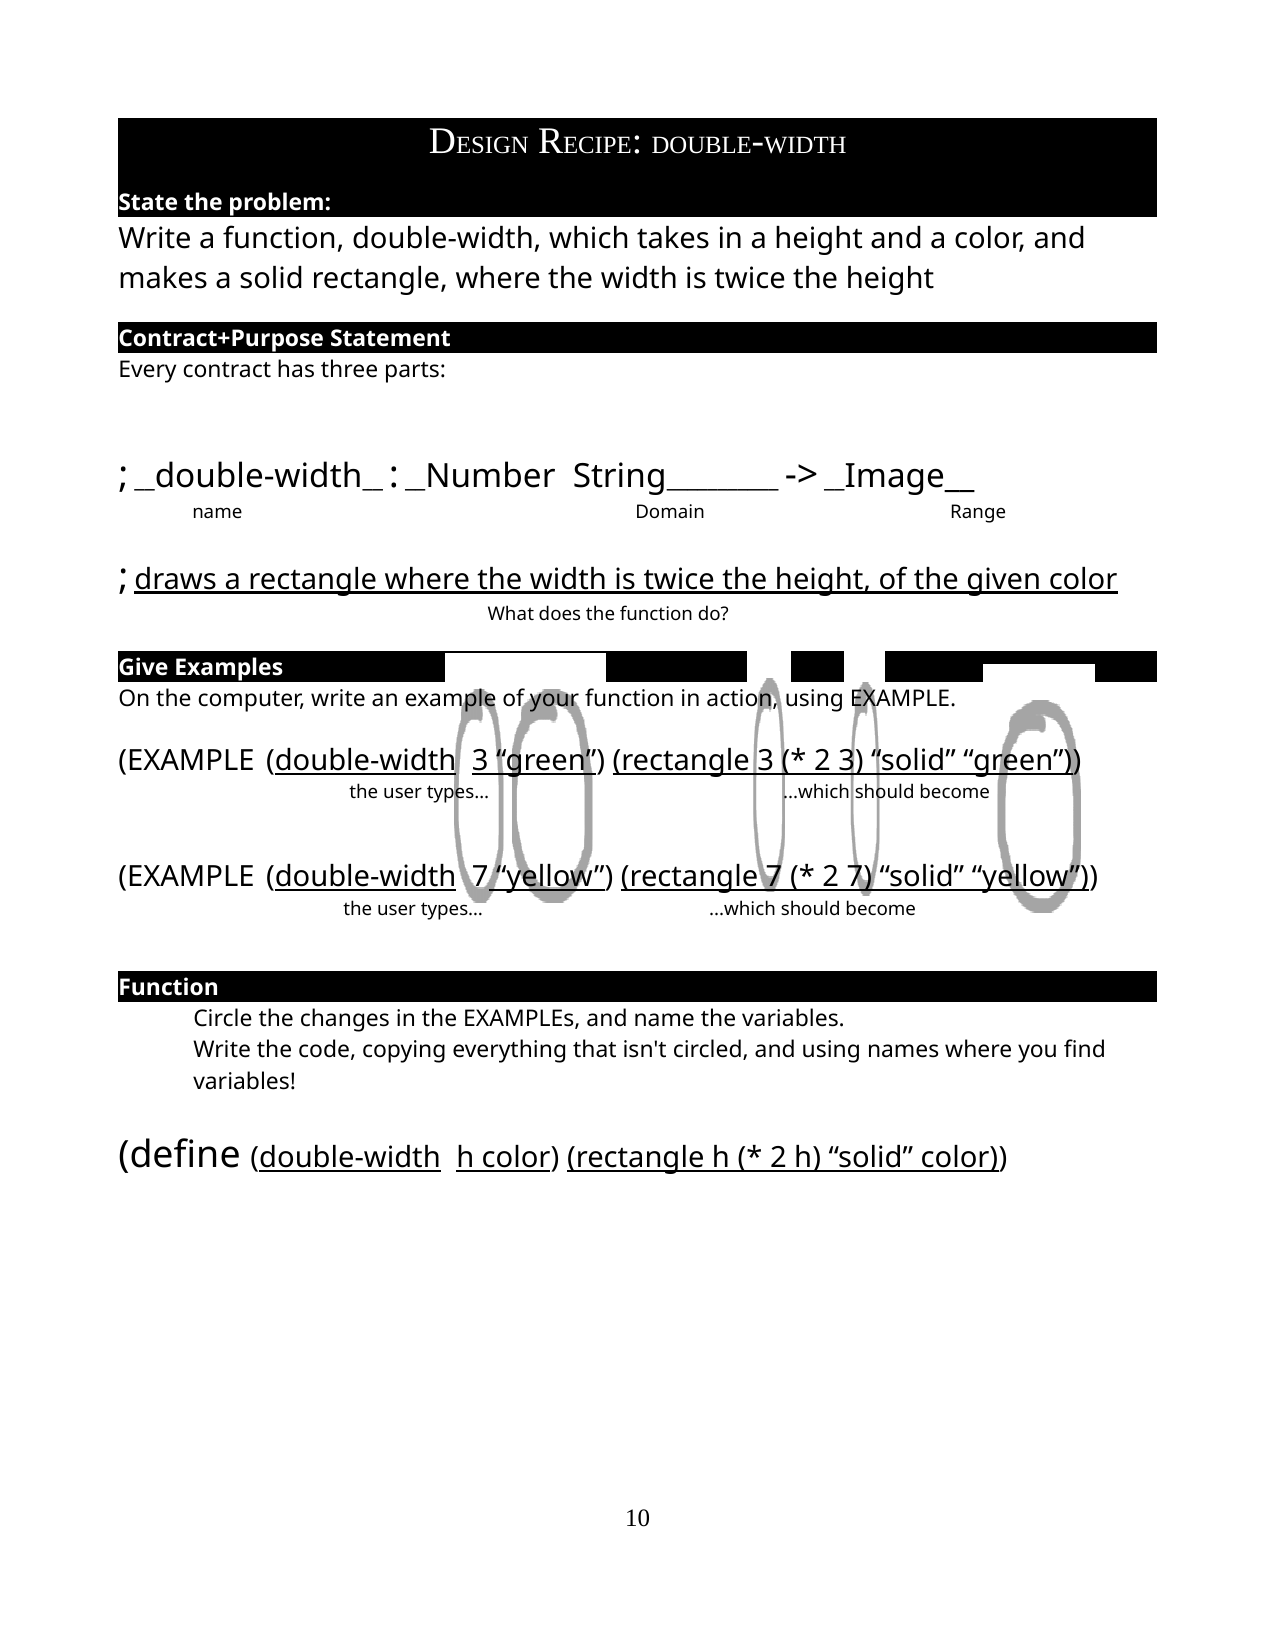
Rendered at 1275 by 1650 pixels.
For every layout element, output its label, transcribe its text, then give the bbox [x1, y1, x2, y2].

list Circle the changes in the EXAMPLEs, and name the variables. [156, 1002, 1157, 1033]
text the user types… ...which should become [343, 895, 445, 920]
picture [748, 891, 790, 935]
text (EXAMPLE (double-width 3 “green”) (rectangle 3 (* 2 3) “solid” “green”)) [791, 739, 844, 773]
text (EXAMPLE (double-width 7 “yellow”) (rectangle 7 (* 2 7) “solid” “yellow”)) [606, 855, 747, 895]
subtitle Contract+Purpose Statement [118, 322, 1157, 353]
text ; __double-width__ : __Number String___________ -> __Image__ [118, 447, 1157, 498]
list Write the code, copying everything that isn't circled, and using names where you find variables! [156, 1033, 1157, 1096]
picture [846, 891, 884, 939]
text the user types… ...which should become [885, 779, 983, 804]
text (EXAMPLE (double-width 3 “green”) (rectangle 3 (* 2 3) “solid” “green”)) [606, 739, 747, 779]
text the user types… ...which should become [791, 779, 844, 804]
text ; draws a rectangle where the width is twice the height, of the given color [118, 549, 1157, 600]
text Every contract has three parts: [118, 353, 1157, 384]
picture [512, 891, 605, 946]
picture [446, 655, 511, 946]
subtitle Function [118, 971, 1157, 1002]
text the user types… ...which should become [1095, 779, 1157, 804]
picture [505, 695, 511, 705]
text the user types… ...which should become [1095, 895, 1157, 920]
text (EXAMPLE (double-width 3 “green”) (rectangle 3 (* 2 3) “solid” “green”)) [885, 739, 983, 773]
text What does the function do? [118, 600, 1157, 626]
subtitle State the problem: [118, 186, 1157, 217]
text the user types… ...which should become [606, 895, 747, 920]
picture [748, 775, 790, 889]
text On the computer, write an example of your function in action, using EXAMPLE. [118, 682, 445, 713]
picture [512, 756, 518, 768]
picture [984, 665, 1094, 956]
text (EXAMPLE (double-width 3 “green”) (rectangle 3 (* 2 3) “solid” “green”)) [1095, 739, 1157, 779]
text On the computer, write an example of your function in action, using EXAMPLE. [791, 682, 844, 713]
text (EXAMPLE (double-width 3 “green”) (rectangle 3 (* 2 3) “solid” “green”)) [118, 739, 445, 779]
text the user types… ...which should become [343, 779, 445, 804]
text the user types… ...which should become [606, 779, 747, 804]
text (EXAMPLE (double-width 7 “yellow”) (rectangle 7 (* 2 7) “solid” “yellow”)) [885, 855, 983, 889]
text On the computer, write an example of your function in action, using EXAMPLE. [885, 682, 983, 713]
subtitle [885, 651, 1157, 682]
text (define (double-width h color) (rectangle h (* 2 h) “solid” color)) [118, 1127, 1157, 1178]
text On the computer, write an example of your function in action, using EXAMPLE. [1095, 682, 1157, 713]
text name Domain Range [118, 498, 1157, 523]
text On the computer, write an example of your function in action, using EXAMPLE. [606, 682, 747, 713]
picture [846, 647, 884, 773]
text the user types… ...which should become [791, 895, 844, 920]
text (EXAMPLE (double-width 7 “yellow”) (rectangle 7 (* 2 7) “solid” “yellow”)) [118, 855, 445, 895]
text (EXAMPLE (double-width 7 “yellow”) (rectangle 7 (* 2 7) “solid” “yellow”)) [791, 855, 844, 889]
picture [748, 643, 790, 773]
picture [846, 775, 884, 889]
picture [512, 655, 605, 889]
text the user types… ...which should become [885, 895, 983, 920]
picture [879, 906, 884, 914]
subtitle Give Examples [118, 651, 747, 682]
picture [878, 789, 884, 797]
subtitle [791, 651, 844, 682]
text (EXAMPLE (double-width 7 “yellow”) (rectangle 7 (* 2 7) “solid” “yellow”)) [1095, 855, 1157, 895]
picture [748, 695, 755, 705]
subtitle Design Recipe: double-width [118, 118, 1157, 161]
text Write a function, double-width, which takes in a height and a color, and makes a solid rectangle, where the width is twice the height [118, 217, 1157, 297]
picture [984, 876, 988, 889]
